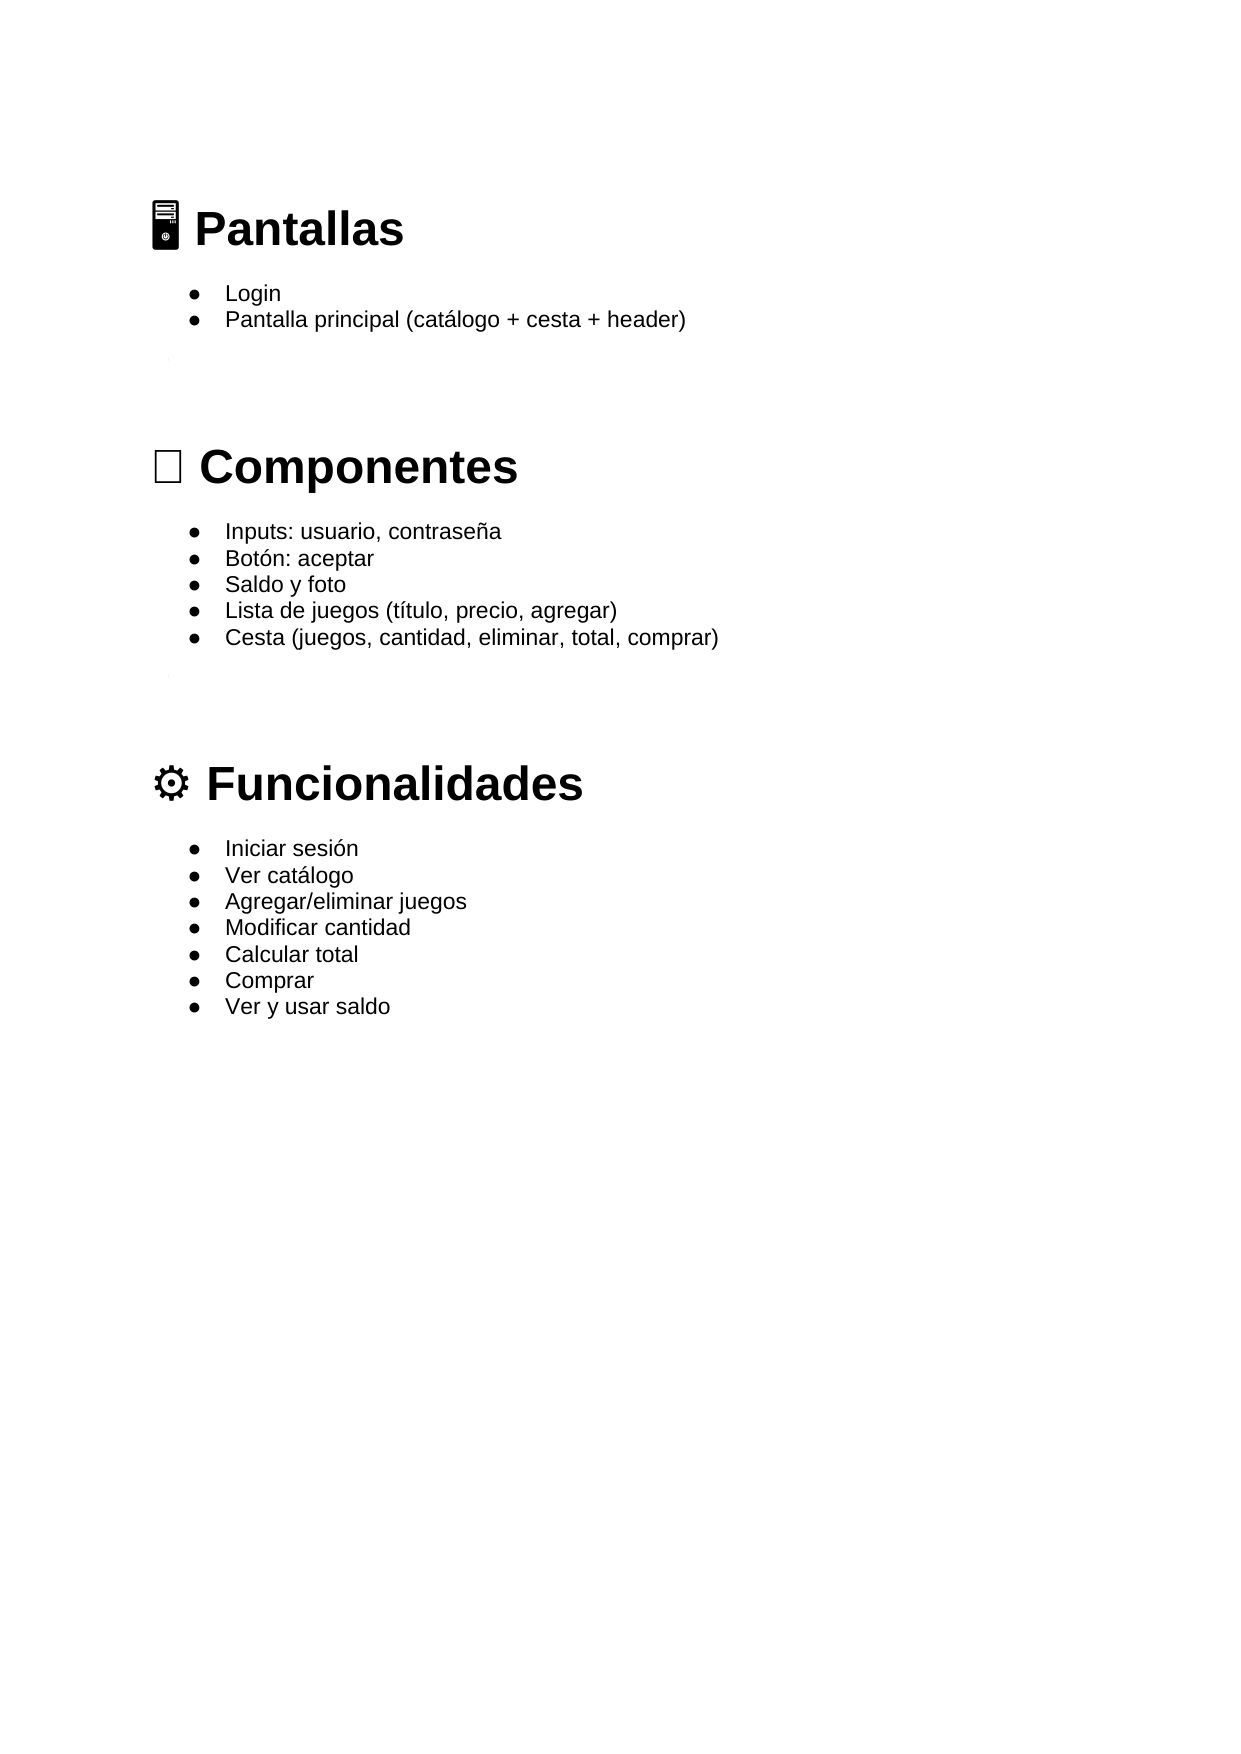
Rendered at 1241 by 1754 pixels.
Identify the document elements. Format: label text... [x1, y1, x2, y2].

list Saldo y foto [187, 571, 1090, 597]
list Pantalla principal (catálogo + cesta + header) [187, 306, 1090, 333]
list Cesta (juegos, cantidad, eliminar, total, comprar) [187, 623, 1090, 650]
subtitle ⚙️ Funcionalidades [150, 755, 1090, 810]
list Comprar [187, 967, 1090, 993]
list Agregar/eliminar juegos [187, 888, 1090, 914]
list Ver catálogo [187, 862, 1090, 888]
list Login [187, 280, 1090, 306]
list Calcular total [187, 941, 1090, 967]
list Inputs: usuario, contraseña [187, 518, 1090, 544]
list Ver y usar saldo [187, 993, 1090, 1020]
list Iniciar sesión [187, 835, 1090, 862]
list Modificar cantidad [187, 914, 1090, 941]
list Lista de juegos (título, precio, agregar) [187, 597, 1090, 623]
list Botón: aceptar [187, 544, 1090, 571]
subtitle 🧩 Componentes [150, 438, 1090, 493]
subtitle 🖥️ Pantallas [150, 200, 1090, 255]
